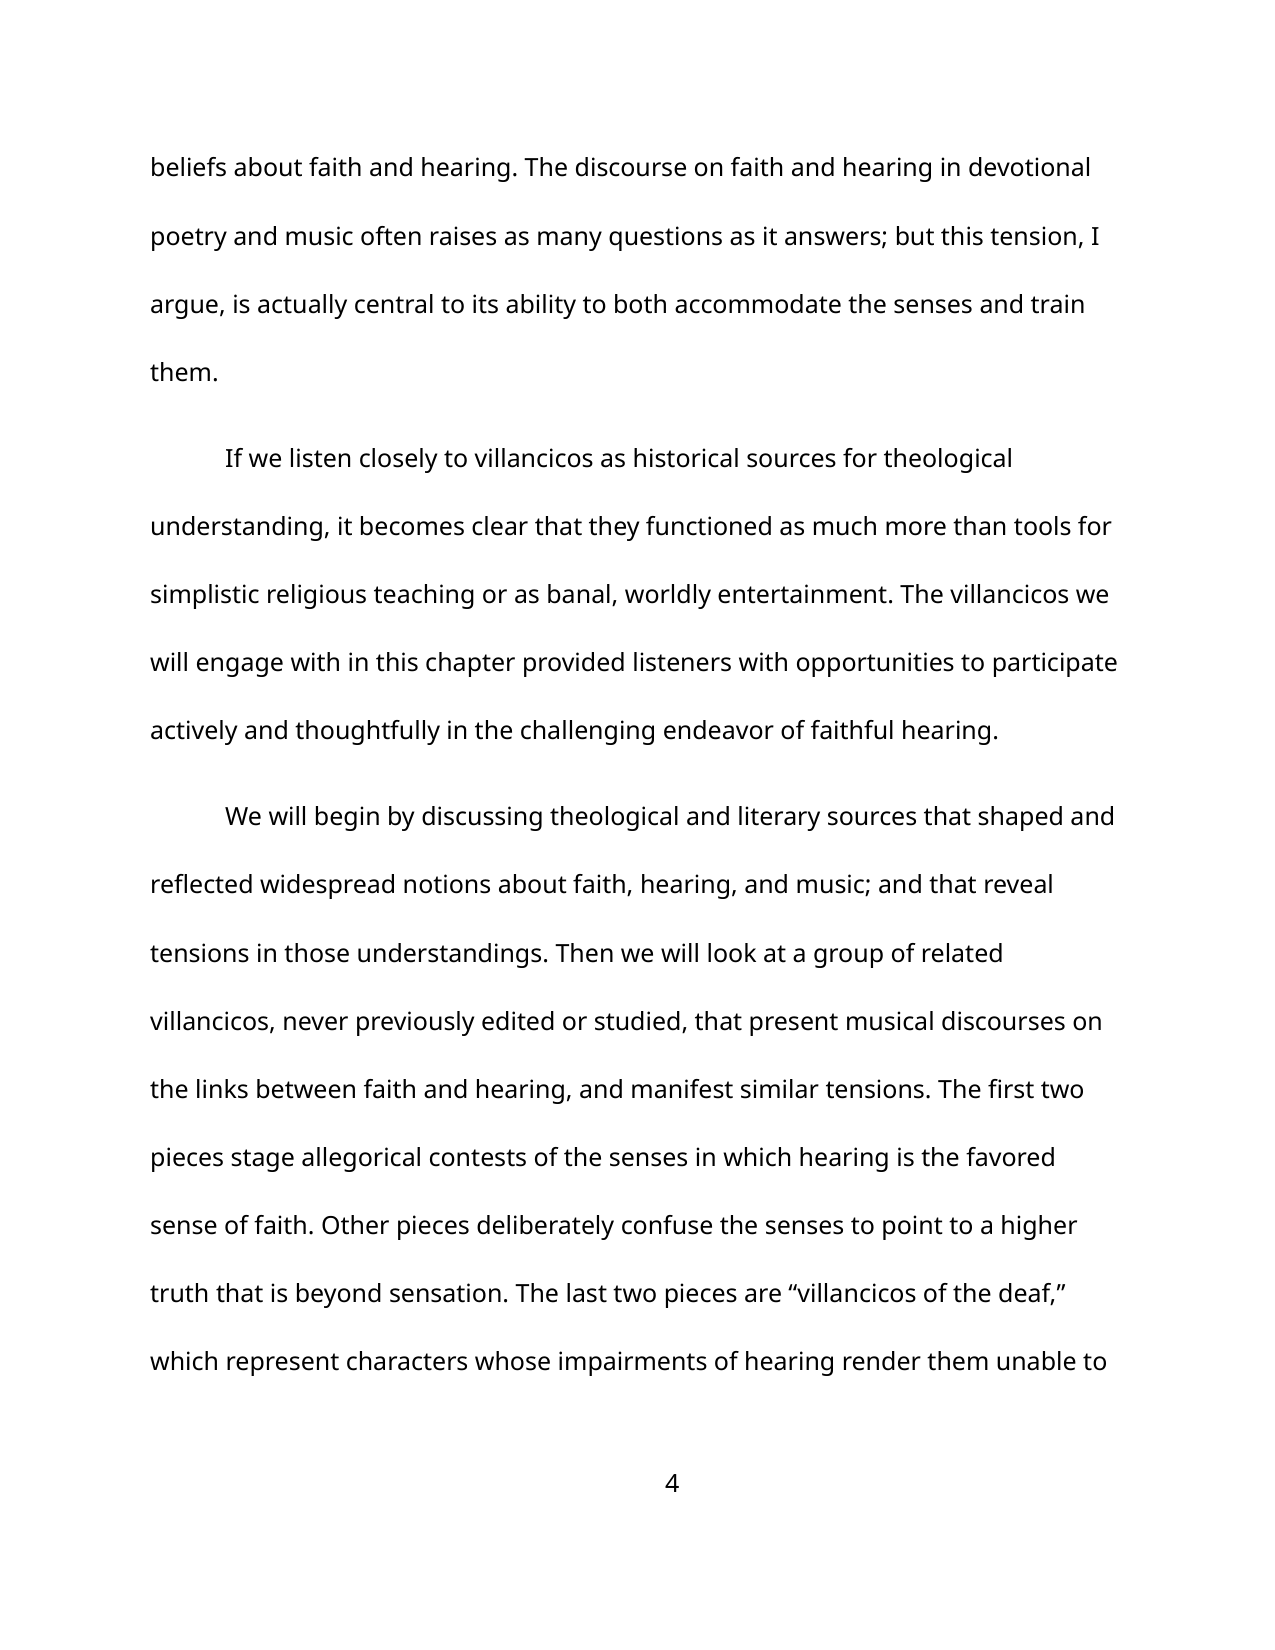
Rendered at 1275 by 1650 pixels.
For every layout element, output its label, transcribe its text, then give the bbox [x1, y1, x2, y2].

text We will begin by discussing theological and literary sources that shaped and reflected widespread notions about faith, hearing, and music; and that reveal tensions in those understandings. Then we will look at a group of related villancicos, never previously edited or studied, that present musical discourses on the links between faith and hearing, and manifest similar tensions. The first two pieces stage allegorical contests of the senses in which hearing is the favored sense of faith. Other pieces deliberately confuse the senses to point to a higher truth that is beyond sensation. The last two pieces are “villancicos of the deaf,” which represent characters whose impairments of hearing render them unable to [150, 799, 1125, 1378]
text beliefs about faith and hearing. The discourse on faith and hearing in devotional poetry and music often raises as many questions as it answers; but this tension, I argue, is actually central to its ability to both accommodate the senses and train them. [150, 150, 1125, 388]
text If we listen closely to villancicos as historical sources for theological understanding, it becomes clear that they functioned as much more than tools for simplistic religious teaching or as banal, worldly entertainment. The villancicos we will engage with in this chapter provided listeners with opportunities to participate actively and thoughtfully in the challenging endeavor of faithful hearing. [150, 440, 1125, 747]
